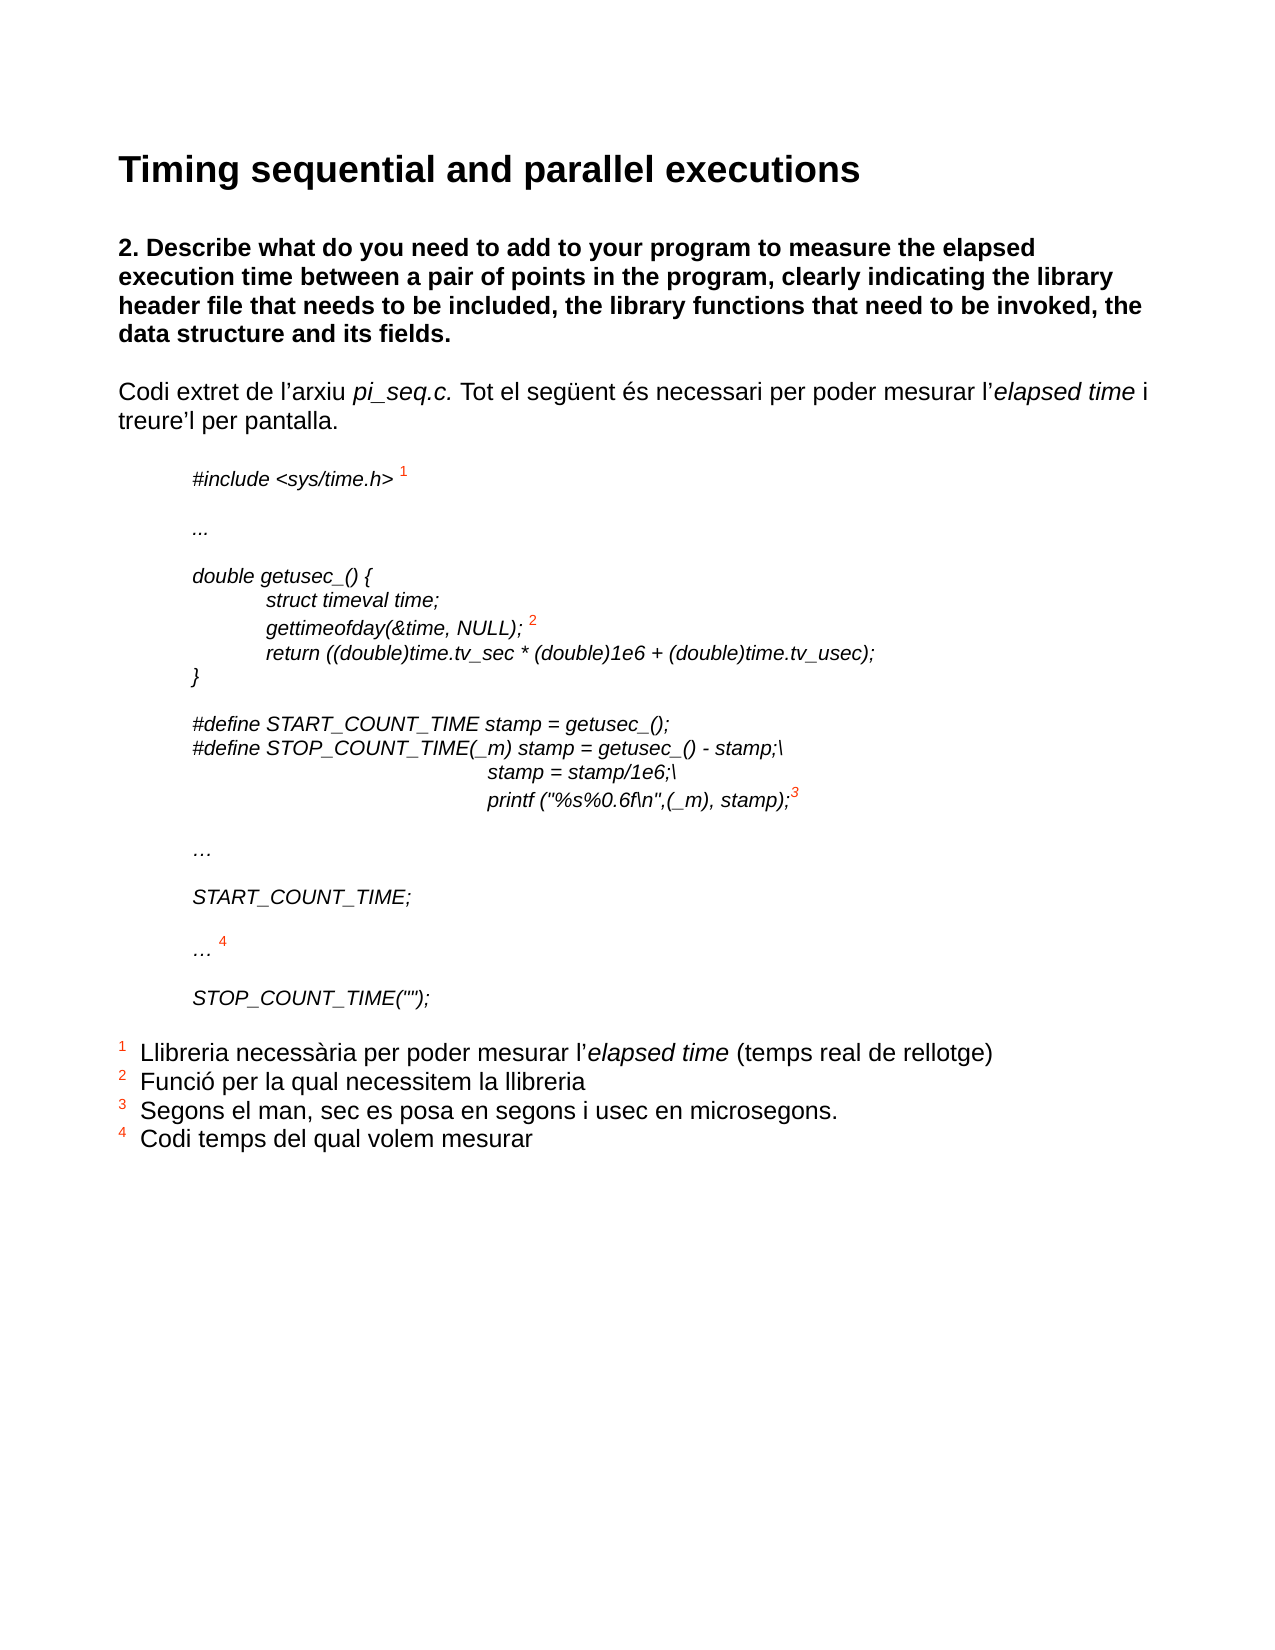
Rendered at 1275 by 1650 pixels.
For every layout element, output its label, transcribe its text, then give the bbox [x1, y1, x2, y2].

text stamp = stamp/1e6;\ [118, 760, 1157, 784]
text … [118, 837, 1157, 861]
text #define STOP_COUNT_TIME(_m) stamp = getusec_() - stamp;\ [118, 736, 1157, 760]
text #include <sys/time.h> 1 [118, 463, 1157, 492]
text gettimeofday(&time, NULL); 2 [118, 612, 1157, 640]
text struct timeval time; [118, 588, 1157, 612]
text double getusec_() { [118, 564, 1157, 588]
text #define START_COUNT_TIME stamp = getusec_(); [118, 712, 1157, 736]
text Codi extret de l’arxiu pi_seq.c. Tot el següent és necessari per poder mesurar l’elapsed time i treure’l per pantalla. [118, 377, 1157, 434]
text 3 Segons el man, sec es posa en segons i usec en microsegons. [118, 1096, 1157, 1124]
text ... [118, 516, 1157, 540]
text STOP_COUNT_TIME(""); [118, 985, 1157, 1009]
text 2 Funció per la qual necessitem la llibreria [118, 1067, 1157, 1096]
text 2. Describe what do you need to add to your program to measure the elapsed execution time between a pair of points in the program, clearly indicating the library header file that needs to be included, the library functions that need to be invoked, the data structure and its fields. [118, 233, 1157, 348]
text … 4 [118, 933, 1157, 961]
text printf ("%s%0.6f\n",(_m), stamp);3 [118, 784, 1157, 813]
text 1 Llibreria necessària per poder mesurar l’elapsed time (temps real de rellotge) [118, 1038, 1157, 1067]
text 4 Codi temps del qual volem mesurar [118, 1124, 1157, 1153]
text START_COUNT_TIME; [118, 885, 1157, 909]
text } [118, 664, 1157, 688]
text return ((double)time.tv_sec * (double)1e6 + (double)time.tv_usec); [118, 640, 1157, 664]
text Timing sequential and parallel executions [118, 147, 1157, 190]
